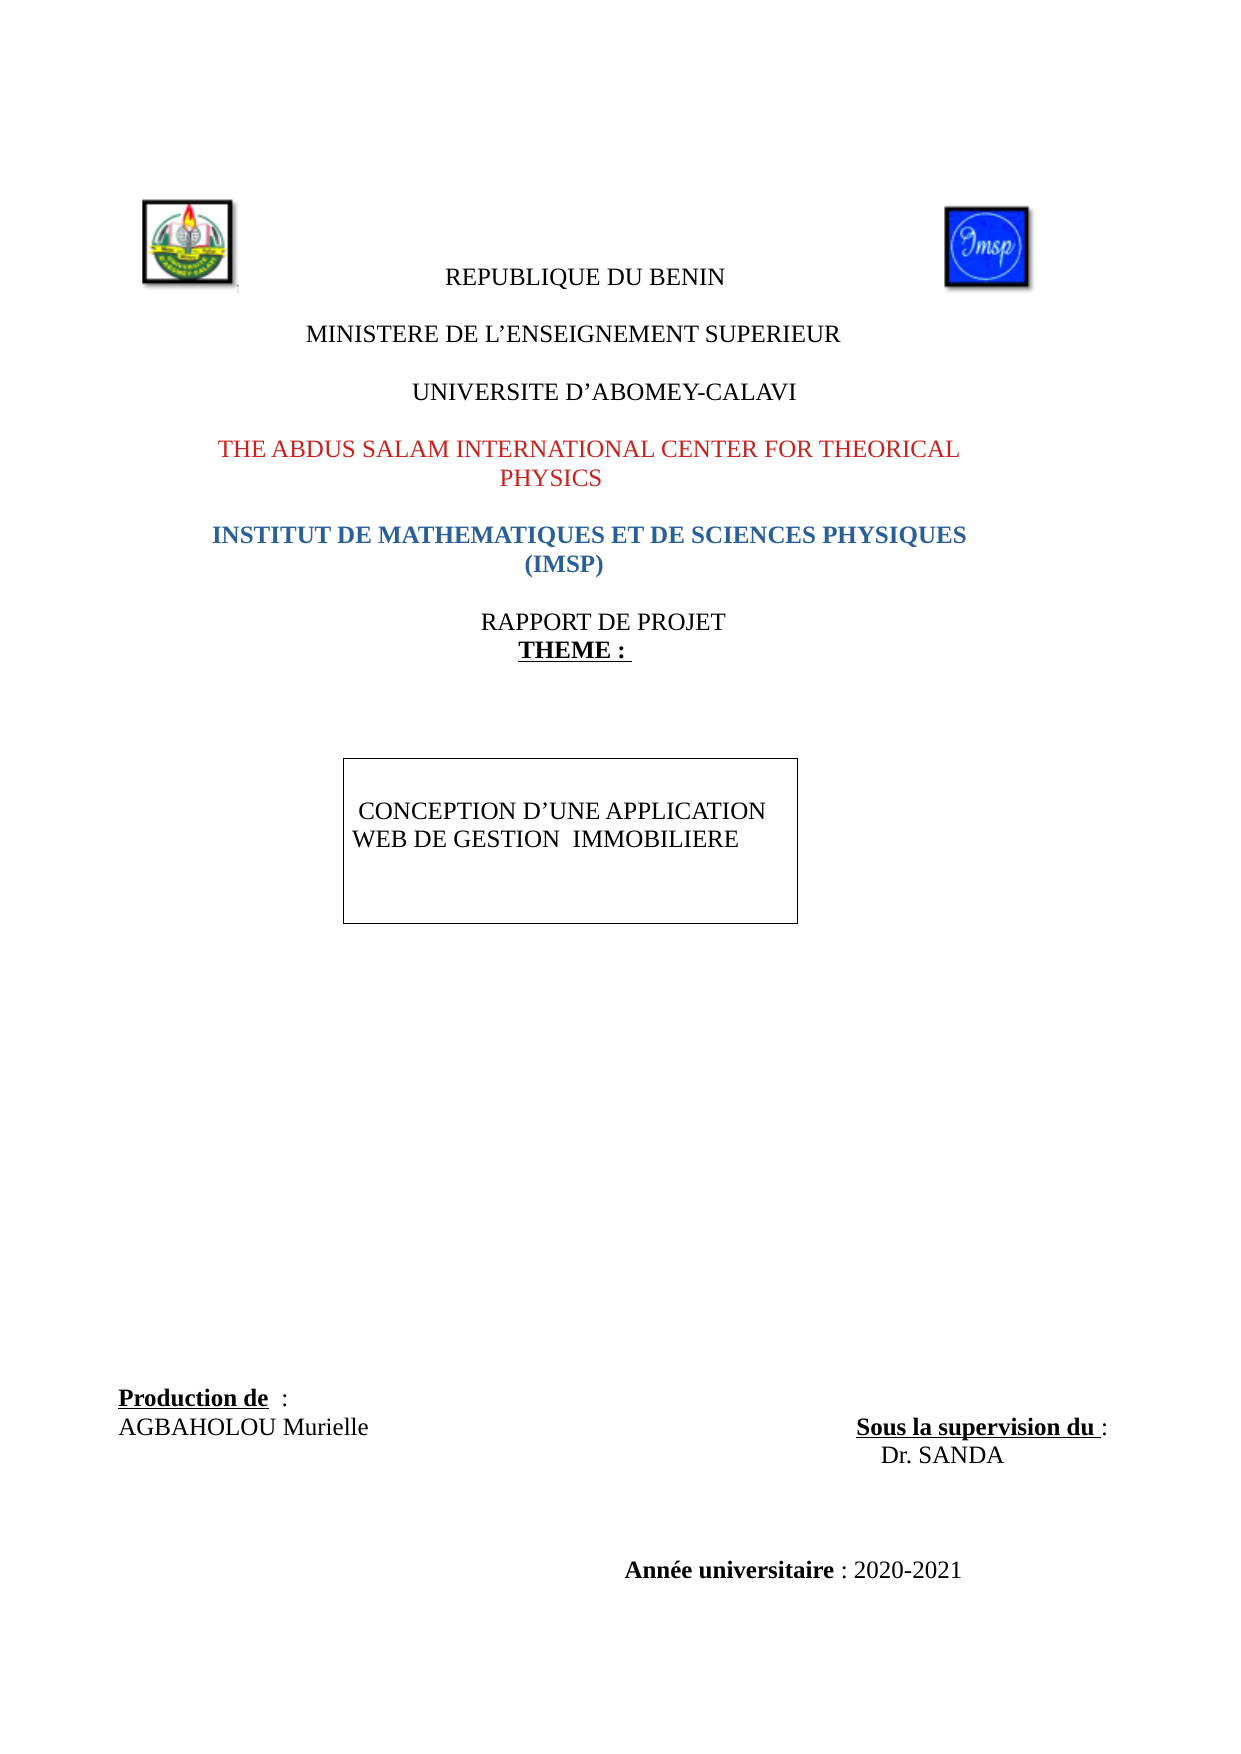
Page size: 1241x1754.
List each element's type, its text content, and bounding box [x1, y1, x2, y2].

text Dr. SANDA [118, 1441, 1122, 1469]
text [1038, 262, 1122, 291]
text THE ABDUS SALAM INTERNATIONAL CENTER FOR THEORICAL [118, 434, 1122, 463]
text UNIVERSITE D’ABOMEY-CALAVI [118, 377, 1122, 406]
text REPUBLIQUE DU BENIN [239, 262, 940, 291]
text INSTITUT DE MATHEMATIQUES ET DE SCIENCES PHYSIQUES [118, 521, 1122, 549]
picture [141, 192, 239, 293]
text Production de : [118, 1383, 1122, 1412]
text (IMSP) [118, 549, 1122, 578]
picture [940, 200, 1038, 293]
text PHYSICS [118, 463, 1122, 492]
text CONCEPTION D’UNE APPLICATION WEB DE GESTION IMMOBILIERE [352, 796, 788, 853]
text THEME : [118, 636, 1122, 664]
text AGBAHOLOU Murielle Sous la supervision du : [118, 1412, 1122, 1441]
text [118, 262, 141, 291]
text RAPPORT DE PROJET [118, 607, 1122, 636]
text Année universitaire : 2020-2021 [118, 1556, 1122, 1584]
text MINISTERE DE L’ENSEIGNEMENT SUPERIEUR [118, 319, 1122, 348]
